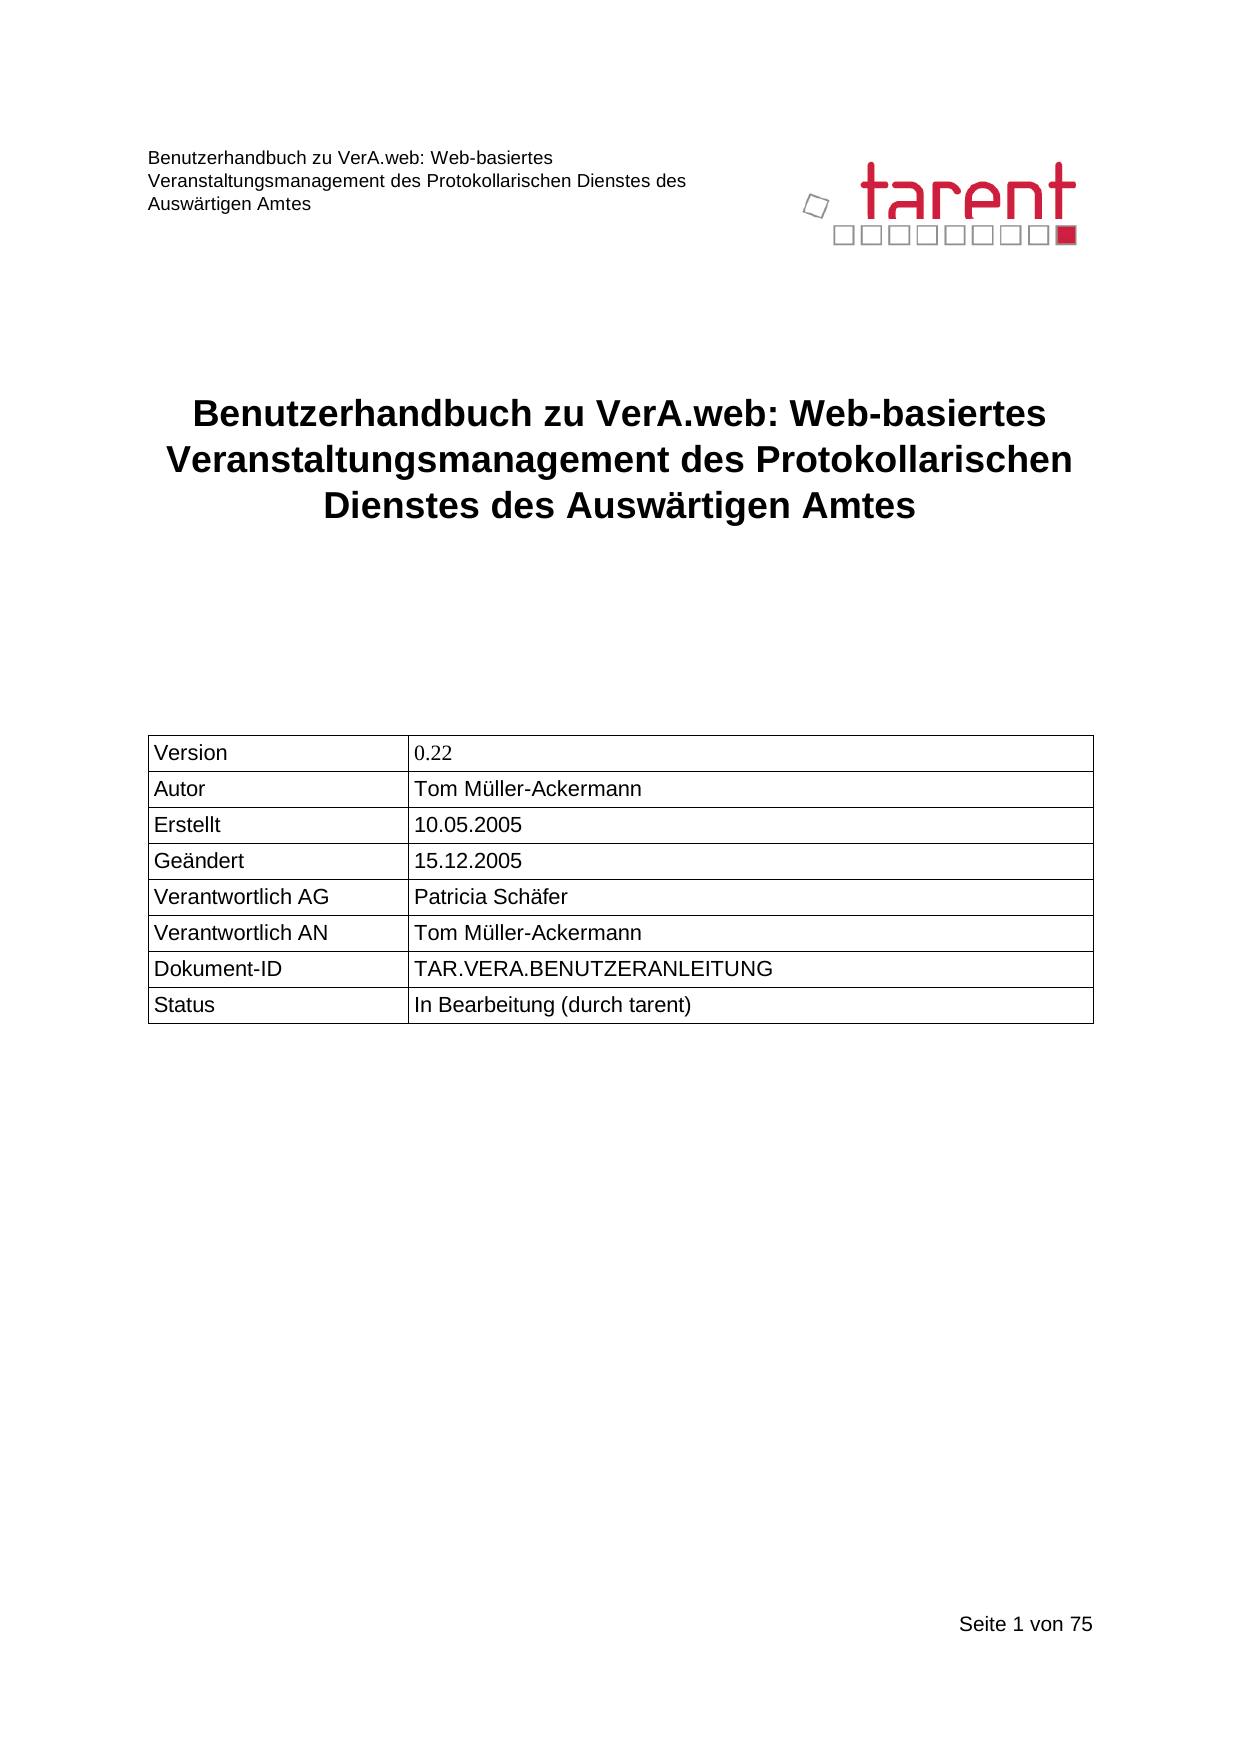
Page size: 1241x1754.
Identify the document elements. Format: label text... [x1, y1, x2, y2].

table_header 0.22 [409, 736, 1093, 771]
table_cell Autor [149, 772, 408, 807]
table_cell TAR.VERA.BENUTZERANLEITUNG [409, 952, 1093, 987]
table_cell Tom Müller-Ackermann [409, 772, 1093, 807]
title Benutzerhandbuch zu VerA.web: Web-basiertes Veranstaltungsmanagement des Protokollarischen Dienstes des Auswärtigen Amtes [148, 392, 1092, 527]
picture [790, 151, 1091, 255]
table_cell Verantwortlich AG [149, 880, 408, 915]
table_cell Geändert [149, 844, 408, 879]
table_cell Erstellt [149, 808, 408, 843]
table_header Version [149, 736, 408, 771]
table_cell Status [149, 988, 408, 1023]
table_cell 15.12.2005 [409, 844, 1093, 879]
table_cell Dokument-ID [149, 952, 408, 987]
table_cell Verantwortlich AN [149, 916, 408, 951]
table_cell Patricia Schäfer [409, 880, 1093, 915]
table_cell Tom Müller-Ackermann [409, 916, 1093, 951]
table_cell 10.05.2005 [409, 808, 1093, 843]
table_cell In Bearbeitung (durch tarent) [409, 988, 1093, 1023]
